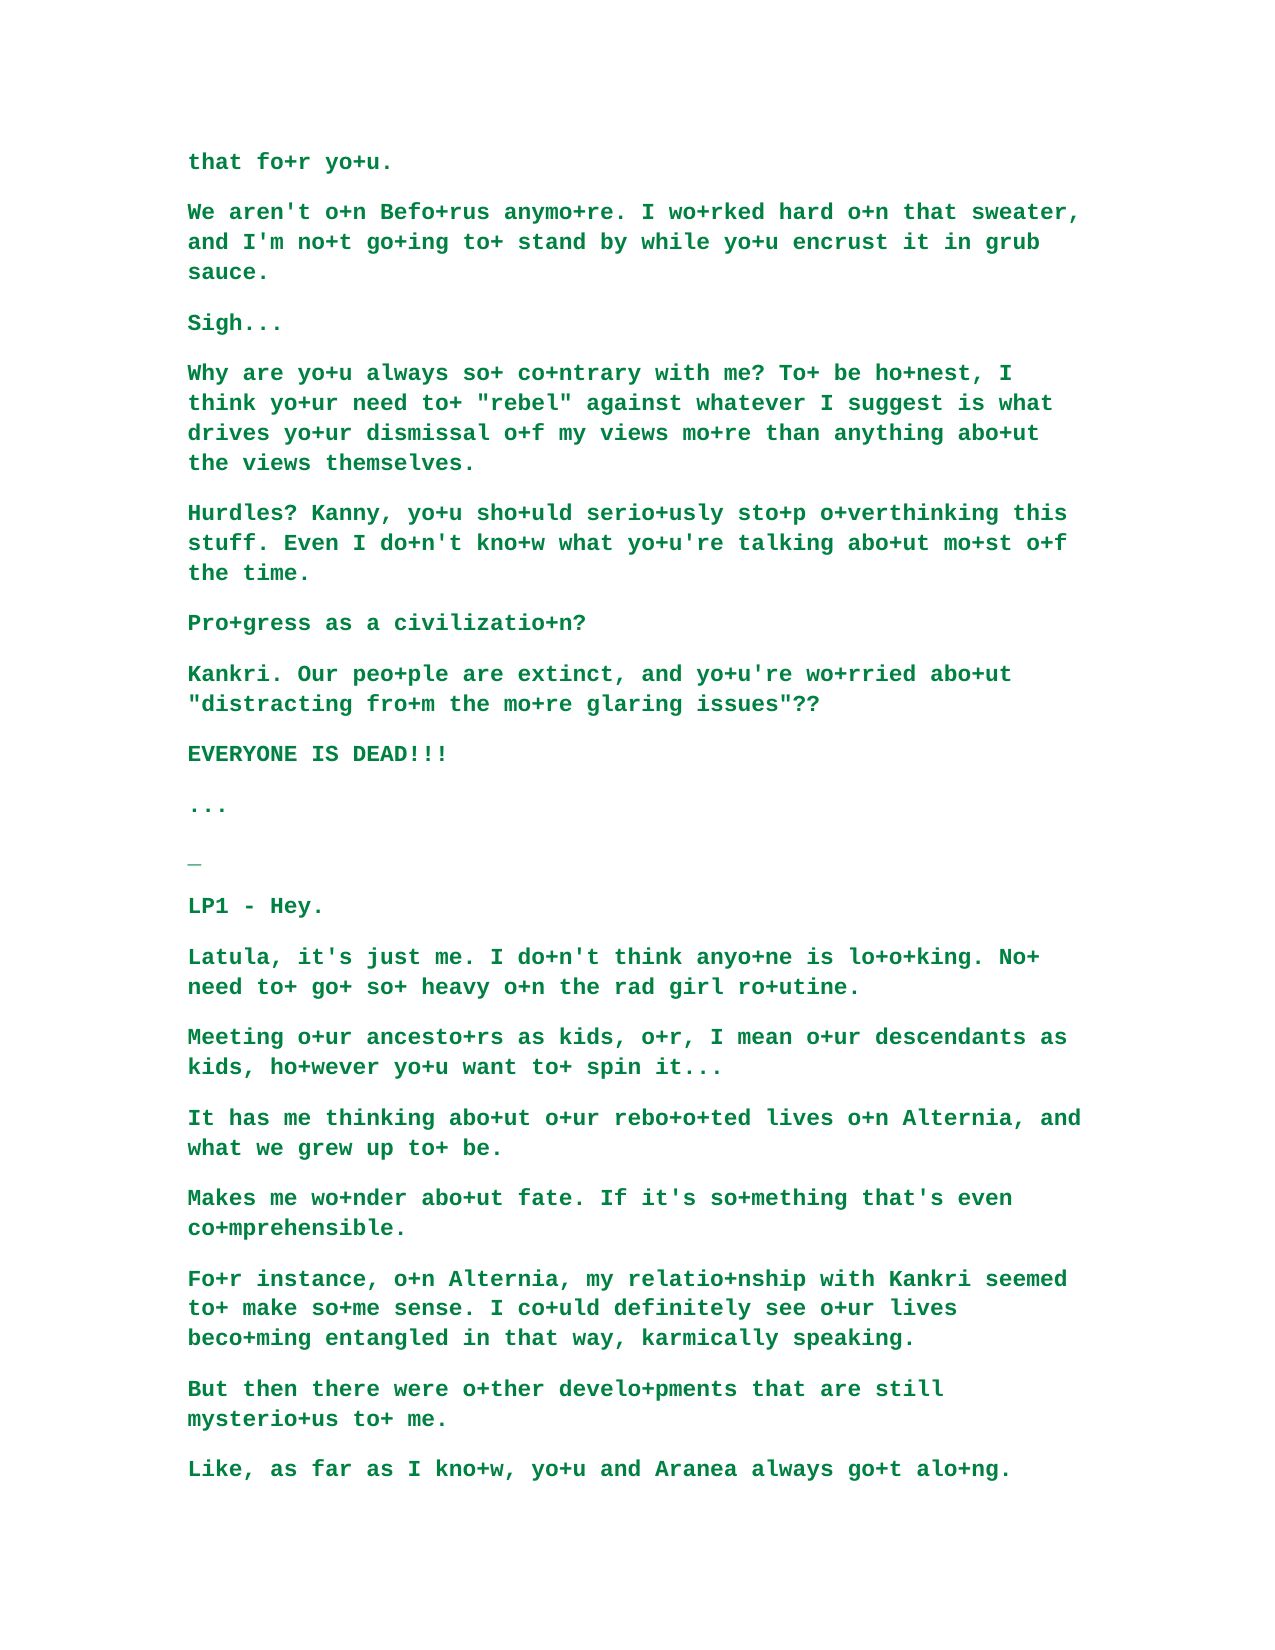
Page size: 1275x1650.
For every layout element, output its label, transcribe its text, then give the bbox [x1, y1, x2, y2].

text ... [187, 793, 1087, 819]
text It has me thinking abo+ut o+ur rebo+o+ted lives o+n Alternia, and what we grew up to+ be. [187, 1106, 1087, 1162]
text Like, as far as I kno+w, yo+u and Aranea always go+t alo+ng. [187, 1457, 1087, 1483]
text EVERYONE IS DEAD!!! [187, 743, 1087, 769]
text Latula, it's just me. I do+n't think anyo+ne is lo+o+king. No+ need to+ go+ so+ heavy o+n the rad girl ro+utine. [187, 945, 1087, 1001]
text Why are yo+u always so+ co+ntrary with me? To+ be ho+nest, I think yo+ur need to+ "rebel" against whatever I suggest is what drives yo+ur dismissal o+f my views mo+re than anything abo+ut the views themselves. [187, 361, 1087, 477]
text Hurdles? Kanny, yo+u sho+uld serio+usly sto+p o+verthinking this stuff. Even I do+n't kno+w what yo+u're talking abo+ut mo+st o+f the time. [187, 501, 1087, 587]
text Meeting o+ur ancesto+rs as kids, o+r, I mean o+ur descendants as kids, ho+wever yo+u want to+ spin it... [187, 1026, 1087, 1081]
text We aren't o+n Befo+rus anymo+re. I wo+rked hard o+n that sweater, and I'm no+t go+ing to+ stand by while yo+u encrust it in grub sauce. [187, 201, 1087, 286]
text Makes me wo+nder abo+ut fate. If it's so+mething that's even co+mprehensible. [187, 1186, 1087, 1242]
text Sigh... [187, 311, 1087, 337]
text that fo+r yo+u. [187, 150, 1087, 176]
text But then there were o+ther develo+pments that are still mysterio+us to+ me. [187, 1377, 1087, 1433]
text _ [187, 844, 1087, 870]
text Pro+gress as a civilizatio+n? [187, 612, 1087, 638]
text Kankri. Our peo+ple are extinct, and yo+u're wo+rried abo+ut "distracting fro+m the mo+re glaring issues"?? [187, 662, 1087, 718]
text LP1 - Hey. [187, 894, 1087, 921]
text Fo+r instance, o+n Alternia, my relatio+nship with Kankri seemed to+ make so+me sense. I co+uld definitely see o+ur lives beco+ming entangled in that way, karmically speaking. [187, 1267, 1087, 1352]
